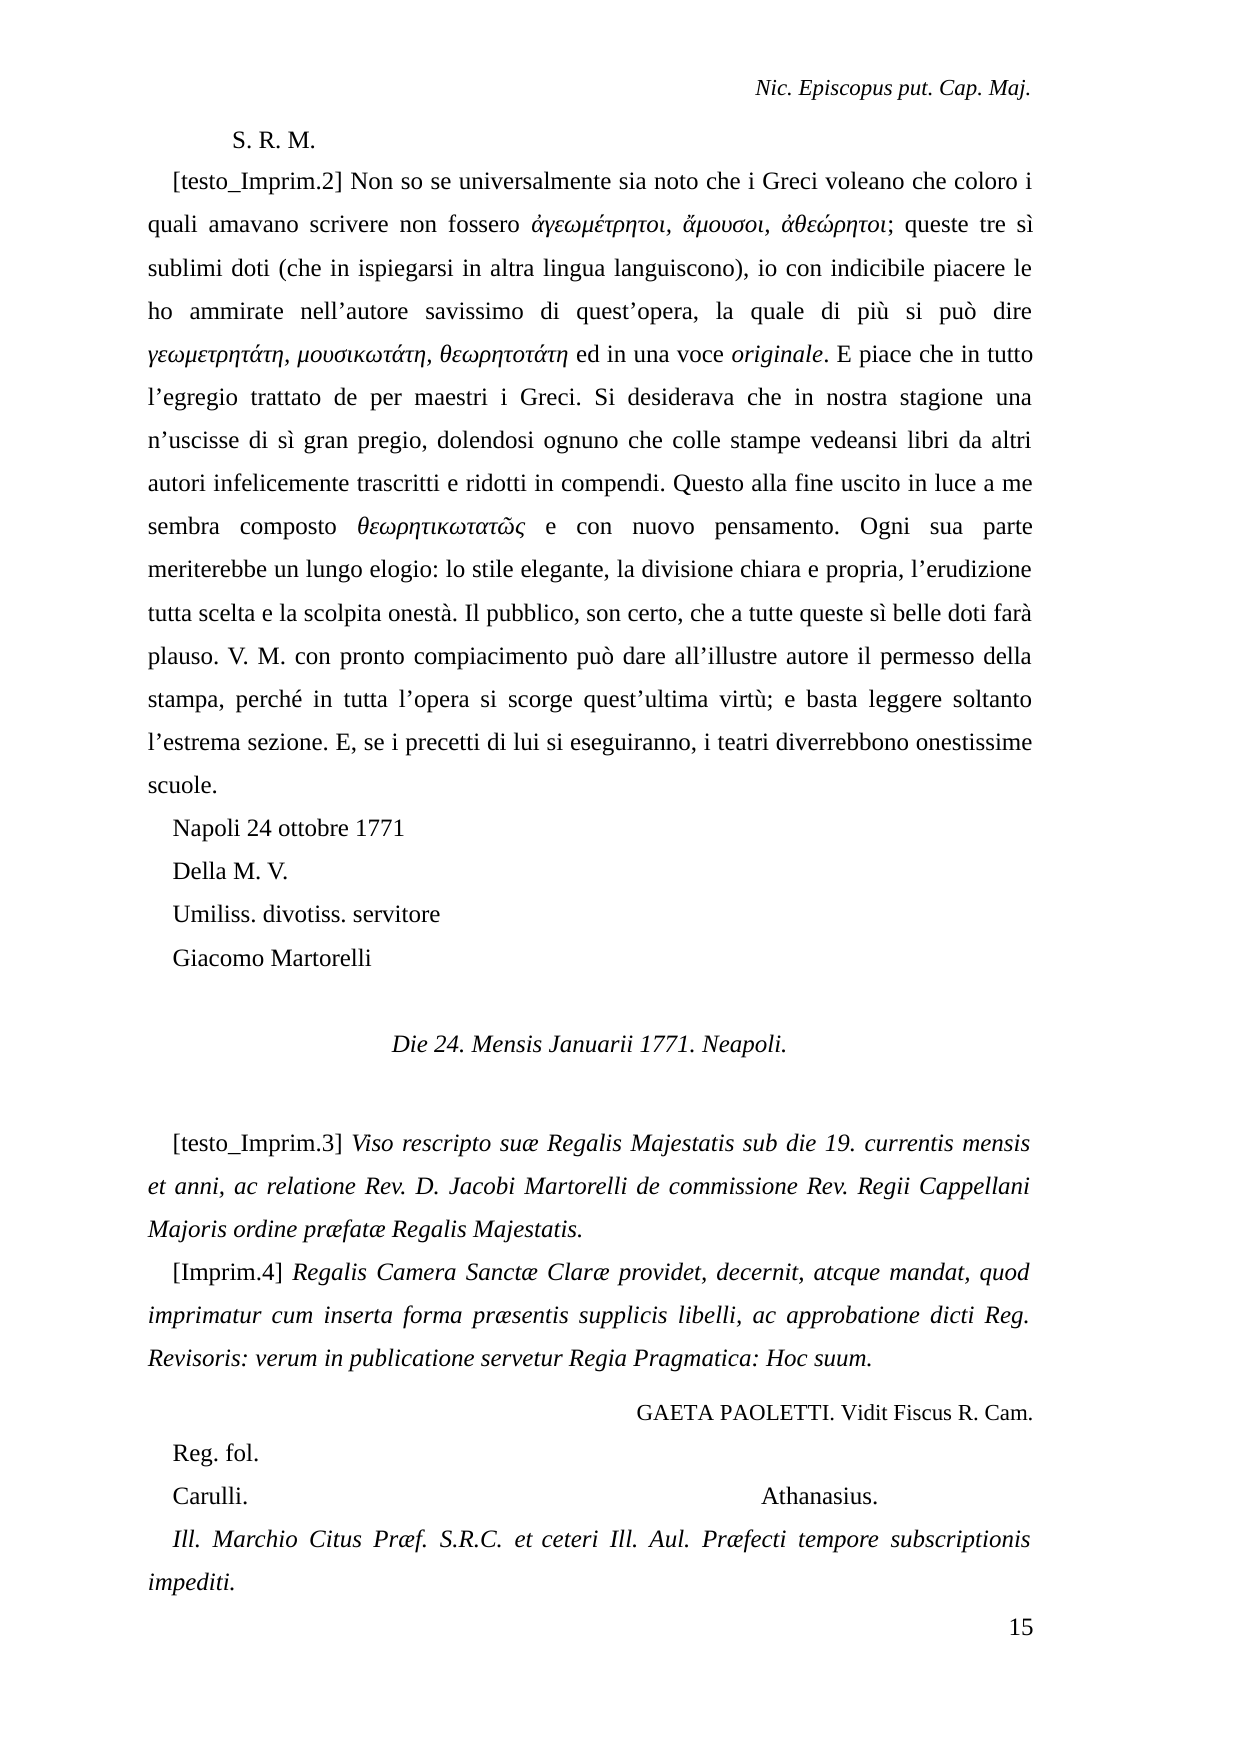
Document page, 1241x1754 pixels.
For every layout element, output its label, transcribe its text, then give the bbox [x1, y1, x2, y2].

text GAETA PAOLETTI. Vidit Fiscus R. Cam. [148, 1399, 1033, 1425]
text [Imprim.4] Regalis Camera Sanctæ Claræ providet, decernit, atcque mandat, quod imprimatur cum inserta forma præsentis supplicis libelli, ac approbatione dicti Reg. Revisoris: verum in publicatione servetur Regia Pragmatica: Hoc suum. [148, 1257, 1033, 1372]
text Die 24. Mensis Januarii 1771. Neapoli. [148, 1029, 1033, 1058]
text Napoli 24 ottobre 1771 [148, 813, 1033, 842]
text S. R. M. [207, 125, 1033, 154]
text [testo_Imprim.3] Viso rescripto suæ Regalis Majestatis sub die 19. currentis mensis et anni, ac relatione Rev. D. Jacobi Martorelli de commissione Rev. Regii Cappellani Majoris ordine præfatæ Regalis Majestatis. [148, 1128, 1033, 1243]
text Carulli. Athanasius. [148, 1481, 1033, 1510]
text Della M. V. [148, 856, 1033, 885]
text Umiliss. divotiss. servitore [148, 899, 1033, 928]
text Giacomo Martorelli [148, 943, 1033, 971]
text [testo_Imprim.2] Non so se universalmente sia noto che i Greci voleano che coloro i quali amavano scrivere non fossero ἀγεωμέτρητοι, ἄμουσοι, ἀθεώρητοι; queste tre sì sublimi doti (che in ispiegarsi in altra lingua languiscono), io con indicibile piacere le ho ammirate nell’autore savissimo di quest’opera, la quale di più si può dire γεωμετρητάτη, μουσικωτάτη, θεωρητοτάτη ed in una voce originale. E piace che in tutto l’egregio trattato de per maestri i Greci. Si desiderava che in nostra stagione una n’uscisse di sì gran pregio, dolendosi ognuno che colle stampe vedeansi libri da altri autori infelicemente trascritti e ridotti in compendi. Questo alla fine uscito in luce a me sembra composto θεωρητικωτατῶς e con nuovo pensamento. Ogni sua parte meriterebbe un lungo elogio: lo stile elegante, la divisione chiara e propria, l’erudizione tutta scelta e la scolpita onestà. Il pubblico, son certo, che a tutte queste sì belle doti farà plauso. V. M. con pronto compiacimento può dare all’illustre autore il permesso della stampa, perché in tutta l’opera si scorge quest’ultima virtù; e basta leggere soltanto l’estrema sezione. E, se i precetti di lui si eseguiranno, i teatri diverrebbono onestissime scuole. [148, 166, 1033, 799]
text Nic. Episcopus put. Cap. Maj. [148, 74, 1033, 100]
text Ill. Marchio Citus Præf. S.R.C. et ceteri Ill. Aul. Præfecti tempore subscriptionis impediti. [148, 1524, 1033, 1596]
text Reg. fol. [148, 1438, 1033, 1467]
